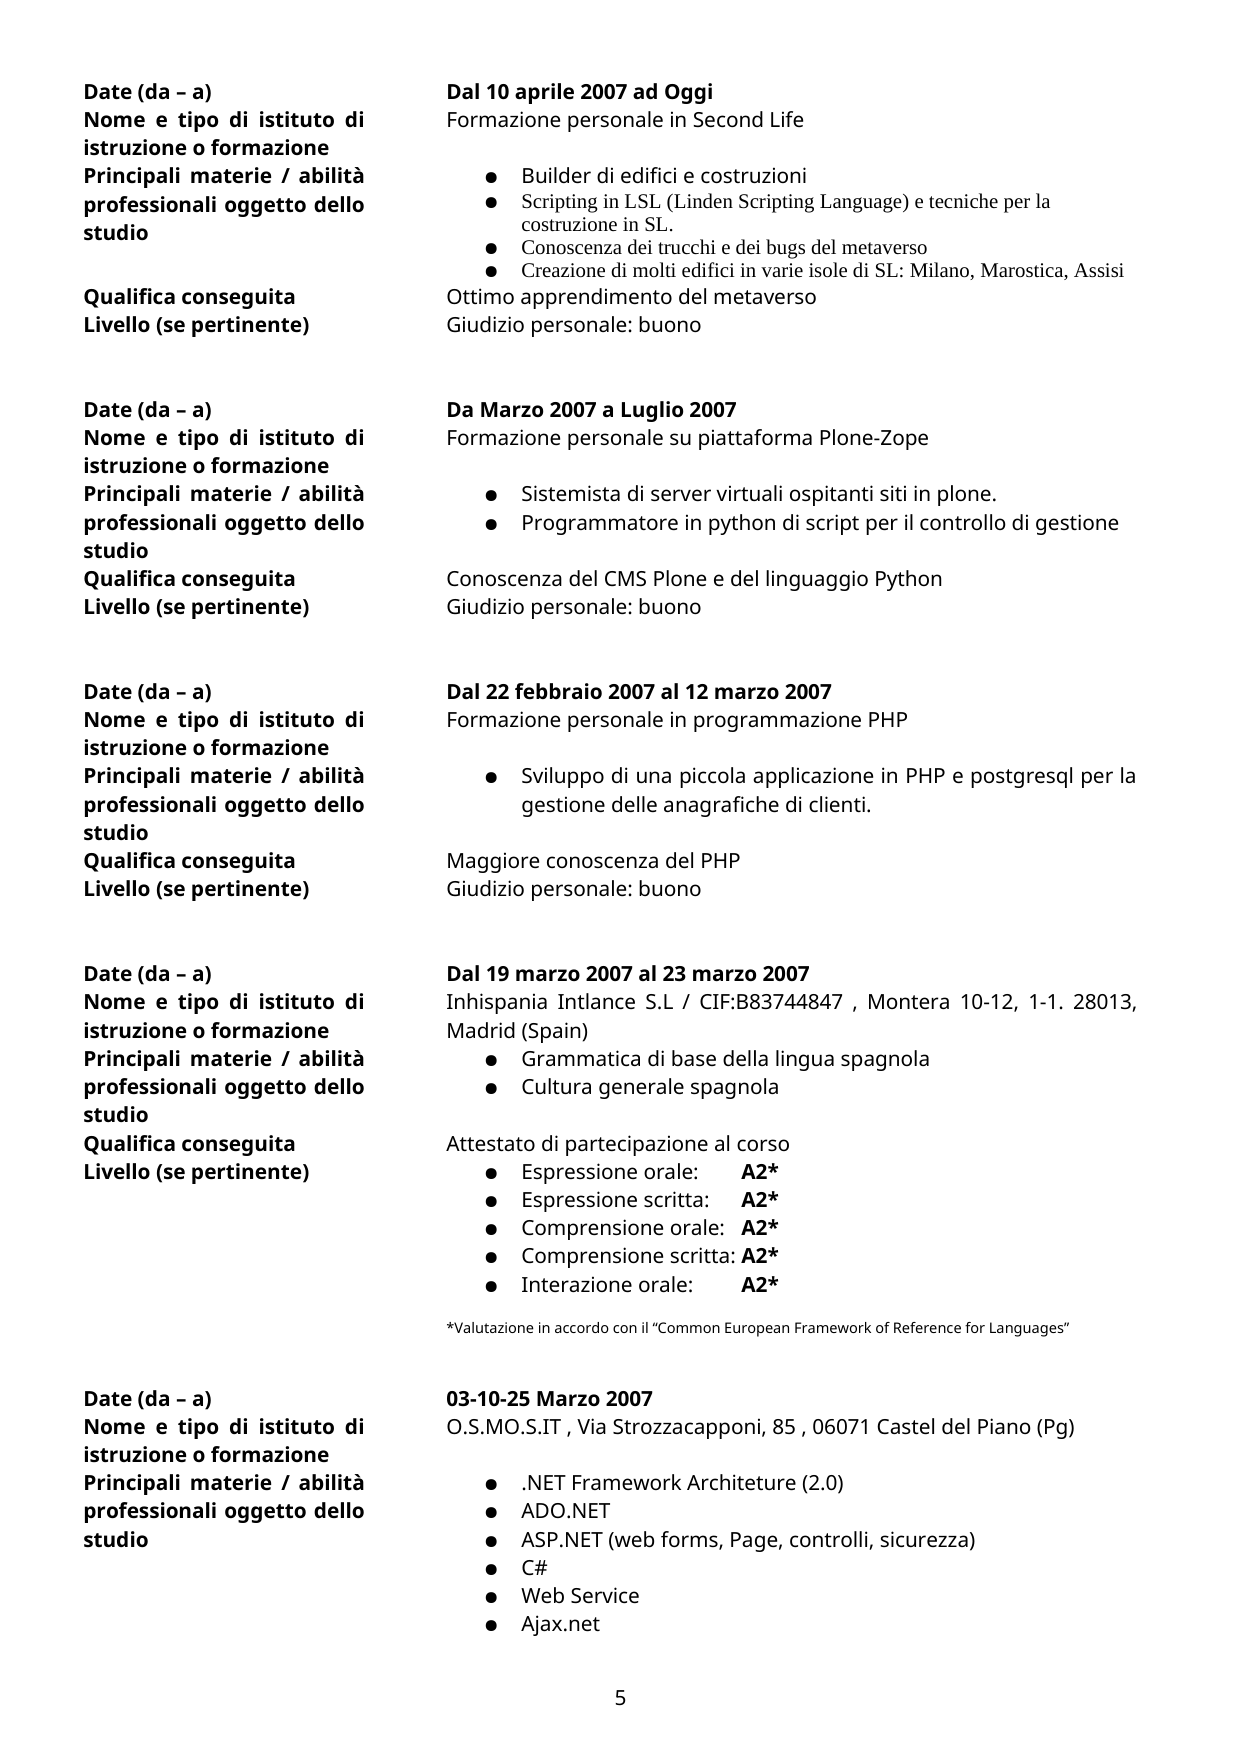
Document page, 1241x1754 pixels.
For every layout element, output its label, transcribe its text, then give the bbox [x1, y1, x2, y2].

table_cell Nome e tipo di istituto di istruzione o formazione [72, 1412, 376, 1468]
table_cell Attestato di partecipazione al corso [435, 1129, 1149, 1157]
table_cell [376, 1412, 435, 1468]
table_header Dal 22 febbraio 2007 al 12 marzo 2007 [435, 677, 1149, 705]
table_cell [376, 310, 435, 338]
table_cell Nome e tipo di istituto di istruzione o formazione [72, 988, 376, 1044]
table_cell [376, 1044, 435, 1129]
table_header Date (da – a) [72, 395, 376, 423]
table_cell [376, 1157, 435, 1338]
table_cell [376, 592, 435, 621]
table_cell Livello (se pertinente) [72, 310, 376, 338]
table_header [376, 77, 435, 105]
table_cell Principali materie / abilità professionali oggetto dello studio [72, 1468, 376, 1638]
table_cell Formazione personale in programmazione PHP [435, 705, 1149, 762]
table_cell [376, 105, 435, 161]
table_header Dal 19 marzo 2007 al 23 marzo 2007 [435, 959, 1149, 987]
table_header [376, 395, 435, 423]
table_cell [376, 479, 435, 564]
table_header Da Marzo 2007 a Luglio 2007 [435, 395, 1149, 423]
table_cell Qualifica conseguita [72, 846, 376, 874]
table_cell Livello (se pertinente) [72, 875, 376, 903]
table_header Date (da – a) [72, 1384, 376, 1412]
table_cell Livello (se pertinente) [72, 592, 376, 621]
table_cell [376, 762, 435, 846]
table_header Date (da – a) [72, 959, 376, 987]
table_cell Sviluppo di una piccola applicazione in PHP e postgresql per la gestione delle anagrafiche di clienti. [435, 762, 1149, 846]
table_header Dal 10 aprile 2007 ad Oggi [435, 77, 1149, 105]
table_cell [376, 988, 435, 1044]
table_header [376, 1384, 435, 1412]
table_cell Maggiore conoscenza del PHP [435, 846, 1149, 874]
table_cell Principali materie / abilità professionali oggetto dello studio [72, 762, 376, 846]
table_cell Builder di edifici e costruzioni Scripting in LSL (Linden Scripting Language) e tecniche per la costruzione in SL. Conoscenza dei trucchi e dei bugs del metaverso Creazione di molti edifici in varie isole di SL: Milano, Marostica, Assisi [435, 161, 1149, 282]
table_cell Ottimo apprendimento del metaverso [435, 282, 1149, 310]
table_cell [376, 1129, 435, 1157]
table_header 03-10-25 Marzo 2007 [435, 1384, 1149, 1412]
table_cell Grammatica di base della lingua spagnola Cultura generale spagnola [435, 1044, 1149, 1129]
table_cell Nome e tipo di istituto di istruzione o formazione [72, 705, 376, 762]
table_cell Formazione personale su piattaforma Plone-Zope [435, 423, 1149, 479]
table_cell Giudizio personale: buono [435, 310, 1149, 338]
table_cell Qualifica conseguita [72, 282, 376, 310]
table_cell Livello (se pertinente) [72, 1157, 376, 1338]
table_cell Principali materie / abilità professionali oggetto dello studio [72, 479, 376, 564]
table_cell Giudizio personale: buono [435, 592, 1149, 621]
table_header Date (da – a) [72, 77, 376, 105]
table_cell Conoscenza del CMS Plone e del linguaggio Python [435, 564, 1149, 592]
table_cell Principali materie / abilità professionali oggetto dello studio [72, 161, 376, 282]
table_cell [376, 875, 435, 903]
table_header [376, 677, 435, 705]
table_cell [376, 705, 435, 762]
table_cell Espressione orale: A2* Espressione scritta: A2* Comprensione orale: A2* Comprensione scritta: A2* Interazione orale: A2* *Valutazione in accordo con il “Common European Framework of Reference for Languages” [435, 1157, 1149, 1338]
table_header [376, 959, 435, 987]
table_cell .NET Framework Architeture (2.0) ADO.NET ASP.NET (web forms, Page, controlli, sicurezza) C# Web Service Ajax.net Microsoft Visual Studio 2005 [435, 1468, 1149, 1638]
table_cell [376, 846, 435, 874]
table_cell [376, 423, 435, 479]
table_cell [376, 282, 435, 310]
table_cell Formazione personale in Second Life [435, 105, 1149, 161]
table_cell O.S.MO.S.IT , Via Strozzacapponi, 85 , 06071 Castel del Piano (Pg) [435, 1412, 1149, 1468]
table_cell Qualifica conseguita [72, 1129, 376, 1157]
table_cell Nome e tipo di istituto di istruzione o formazione [72, 105, 376, 161]
table_cell [376, 1468, 435, 1638]
table_cell Inhispania Intlance S.L / CIF:B83744847 , Montera 10-12, 1-1. 28013, Madrid (Spain) [435, 988, 1149, 1044]
table_cell Nome e tipo di istituto di istruzione o formazione [72, 423, 376, 479]
table_cell Qualifica conseguita [72, 564, 376, 592]
table_cell Principali materie / abilità professionali oggetto dello studio [72, 1044, 376, 1129]
table_cell [376, 161, 435, 282]
table_cell Sistemista di server virtuali ospitanti siti in plone. Programmatore in python di script per il controllo di gestione [435, 479, 1149, 564]
table_header Date (da – a) [72, 677, 376, 705]
table_cell [376, 564, 435, 592]
table_cell Giudizio personale: buono [435, 875, 1149, 903]
